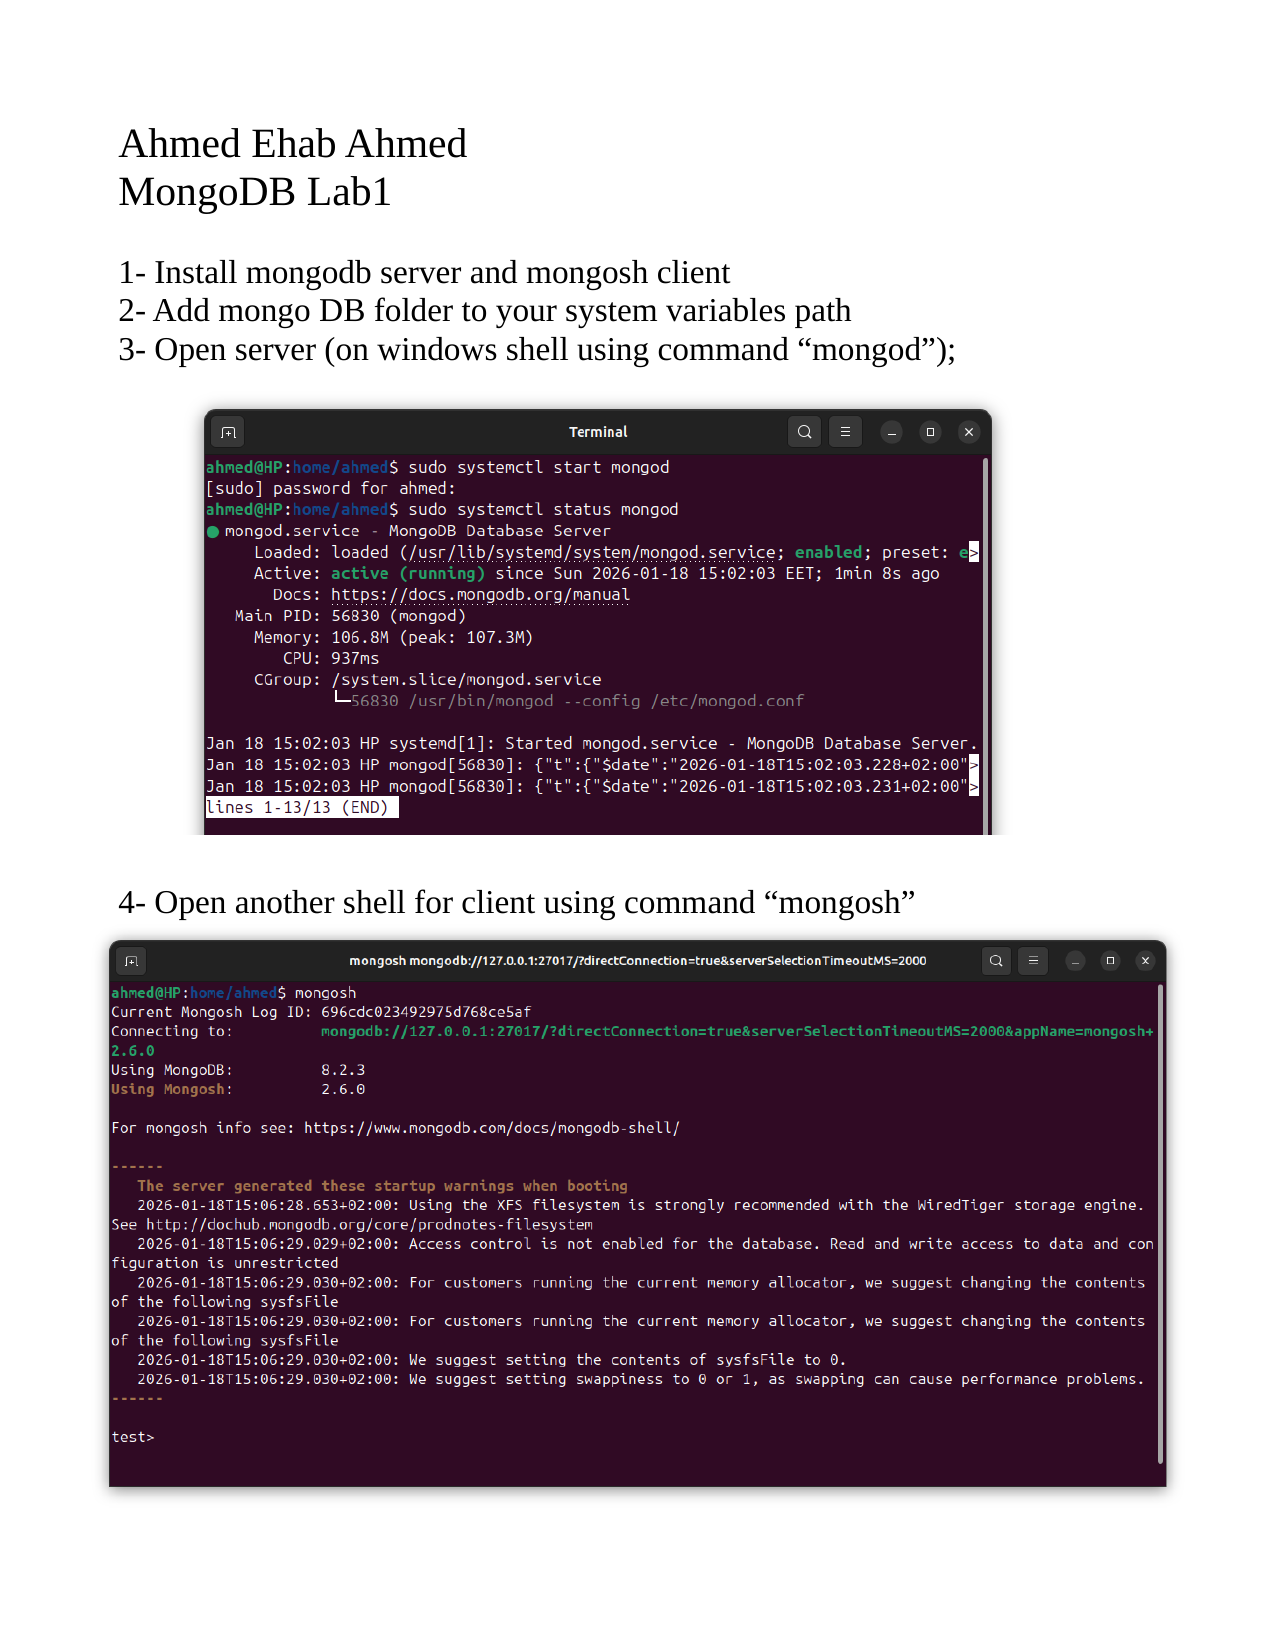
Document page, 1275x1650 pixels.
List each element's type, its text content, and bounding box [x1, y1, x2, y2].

text 3- Open server (on windows shell using command “mongod”); [118, 329, 1157, 367]
text Ahmed Ehab Ahmed MongoDB Lab1 [118, 118, 1157, 214]
picture [180, 387, 1016, 835]
text 1- Install mongodb server and mongosh client [118, 252, 1157, 291]
text 4- Open another shell for client using command “mongosh” [118, 883, 1157, 921]
text 2- Add mongo DB folder to your system variables path [118, 291, 1157, 329]
picture [87, 921, 1188, 1511]
